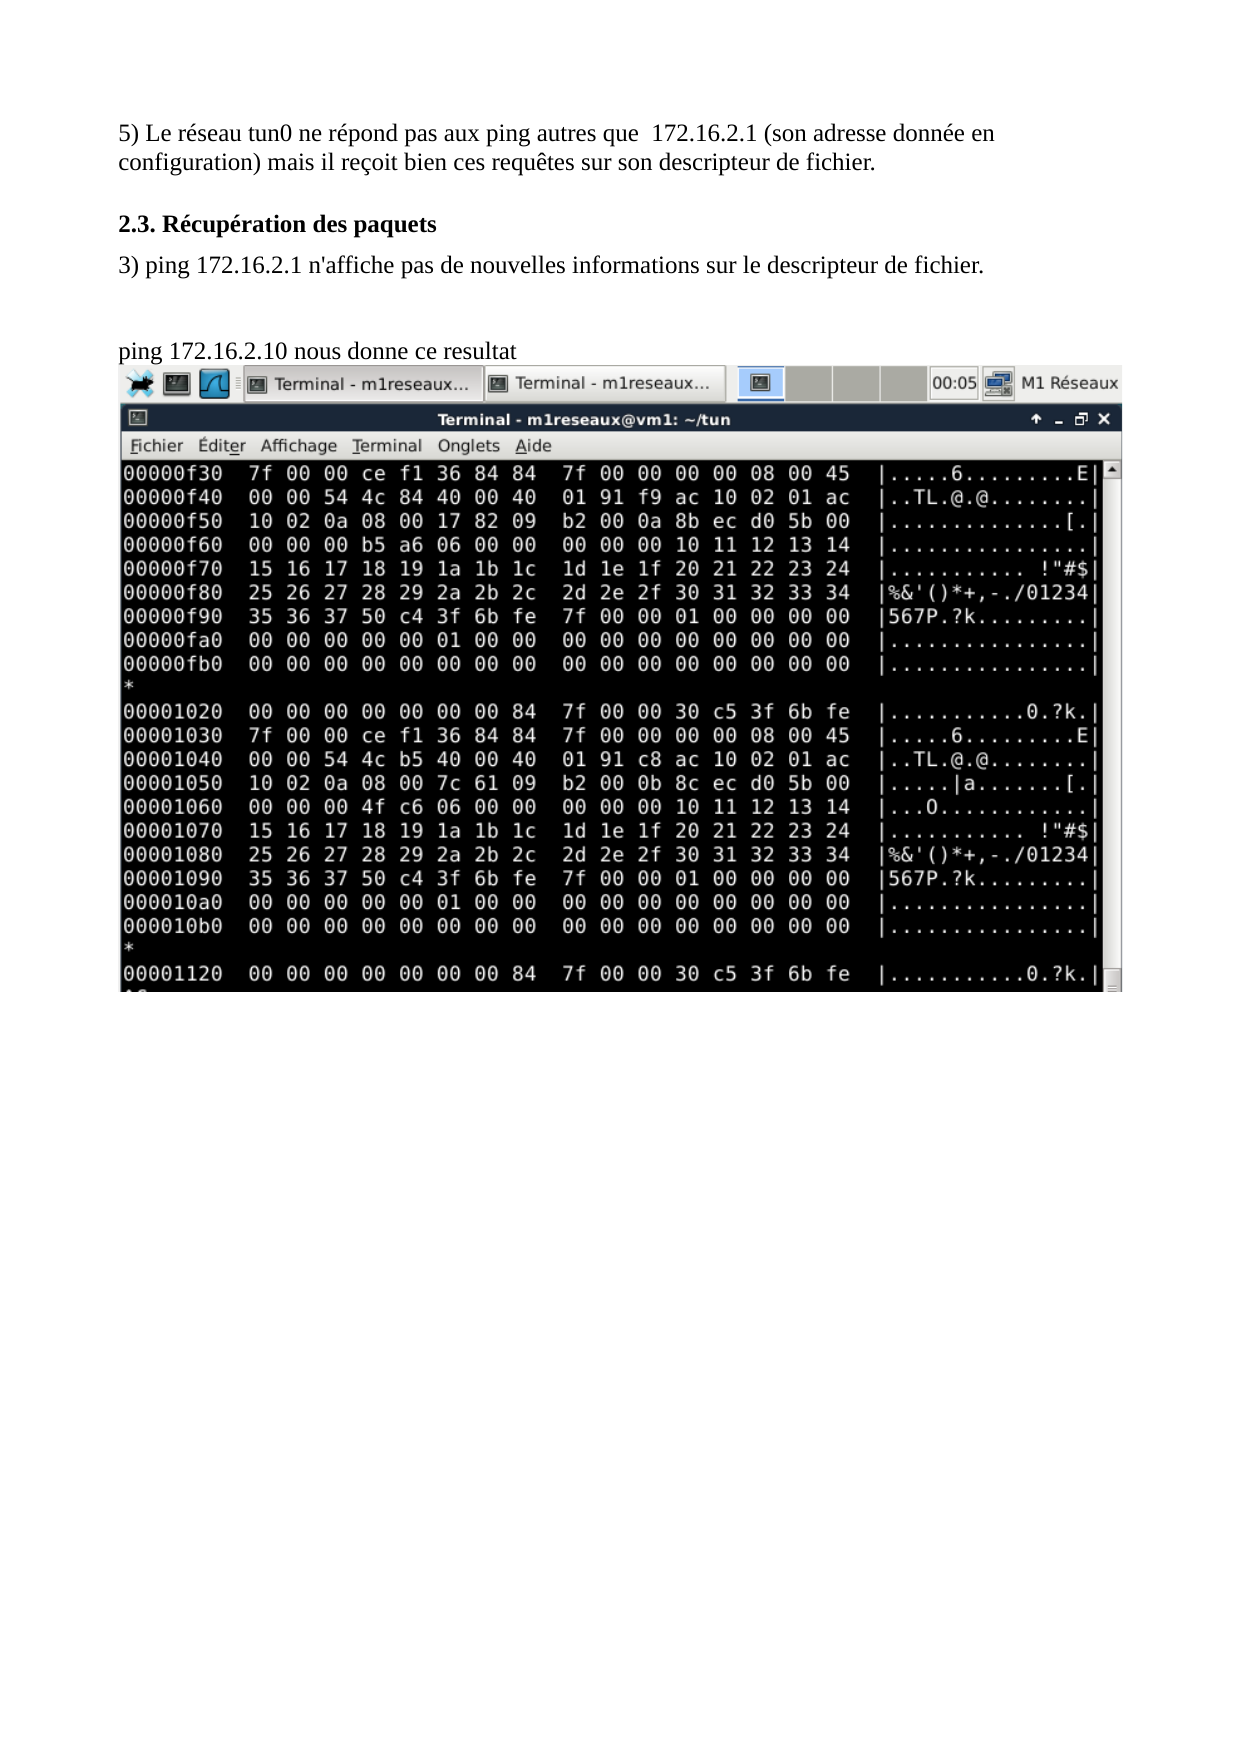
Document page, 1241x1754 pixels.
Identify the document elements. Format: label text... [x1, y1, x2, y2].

picture [118, 365, 1123, 992]
text 3) ping 172.16.2.1 n'affiche pas de nouvelles informations sur le descripteur de fichier. [118, 250, 1122, 279]
text 5) Le réseau tun0 ne répond pas aux ping autres que 172.16.2.1 (son adresse donnée en configuration) mais il reçoit bien ces requêtes sur son descripteur de fichier. [118, 118, 1122, 176]
text ping 172.16.2.10 nous donne ce resultat [118, 336, 1122, 365]
subtitle 2.3. Récupération des paquets [118, 209, 1122, 238]
